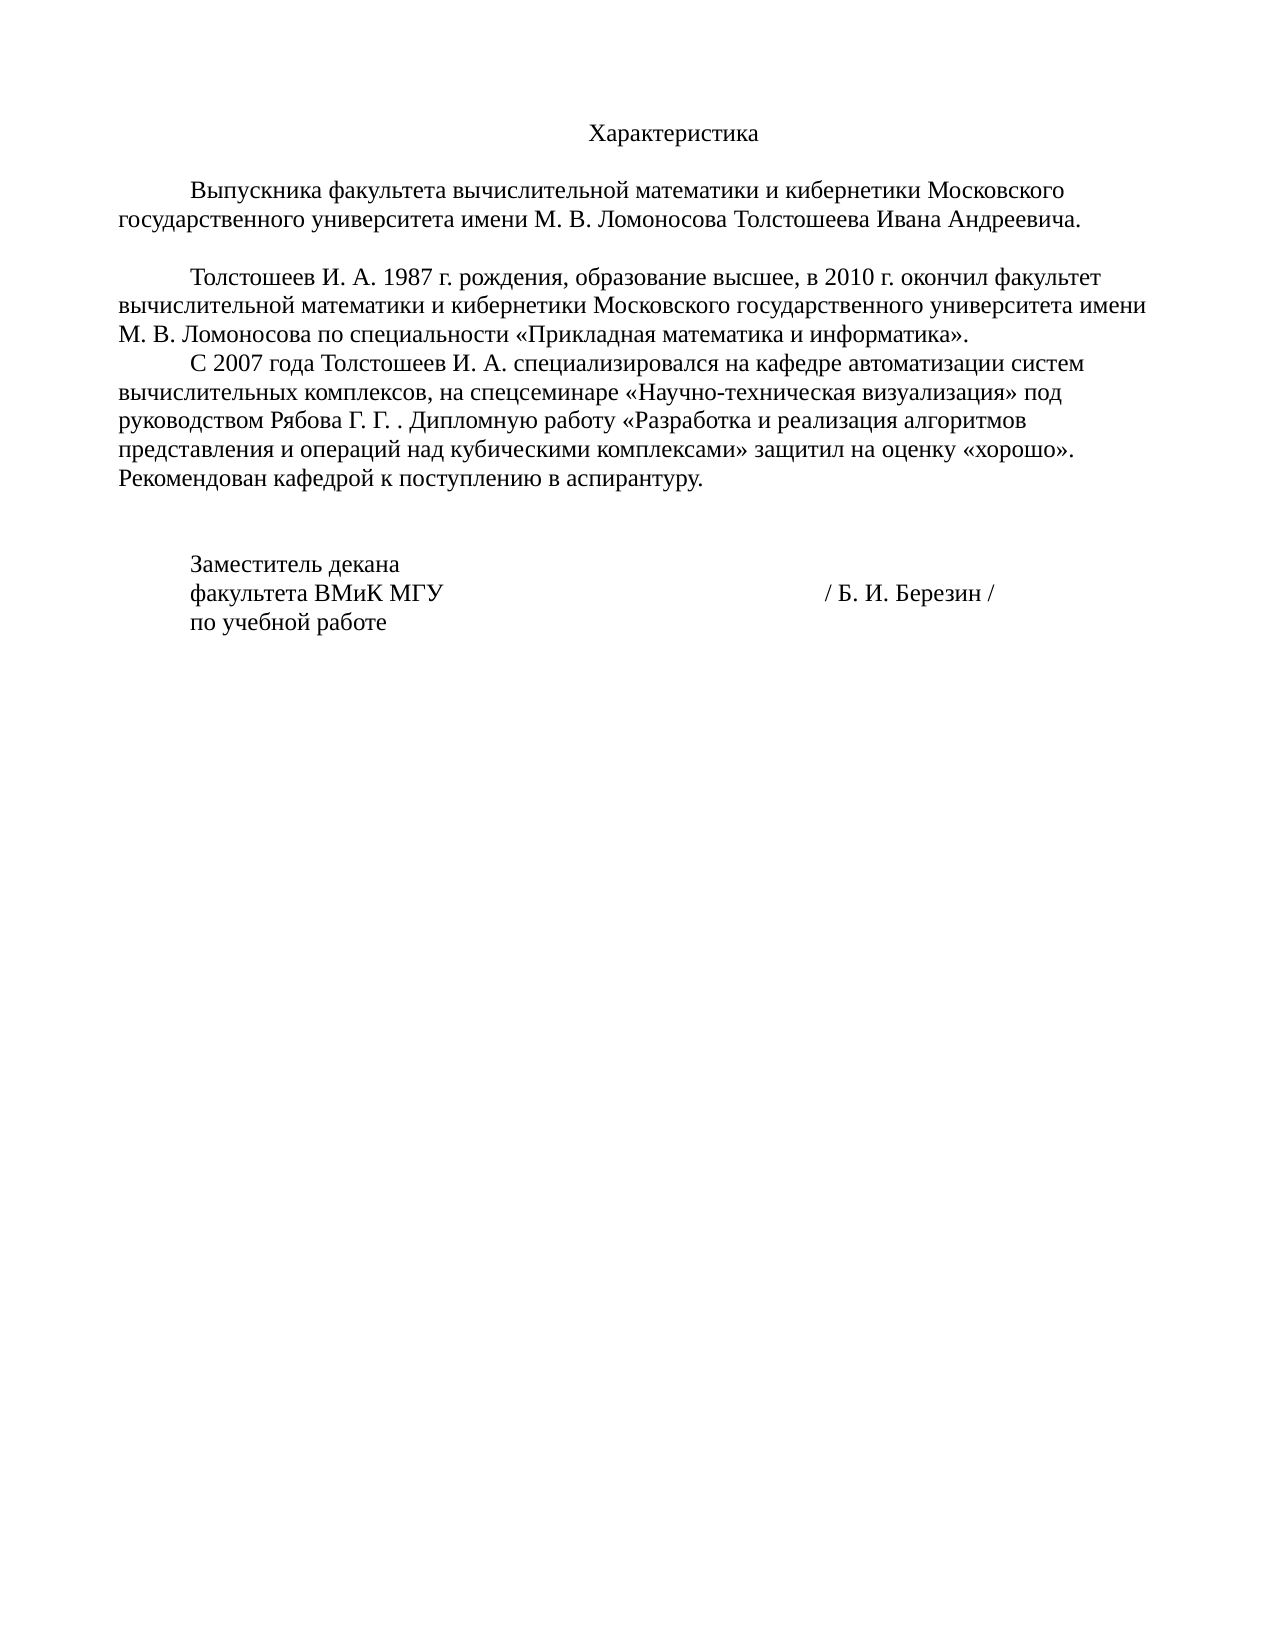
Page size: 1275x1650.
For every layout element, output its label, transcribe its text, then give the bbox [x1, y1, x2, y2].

text Заместитель декана [118, 549, 1157, 578]
text по учебной работе [118, 607, 1157, 636]
text Выпускника факультета вычислительной математики и кибернетики Московского государственного университета имени М. В. Ломоносова Толстошеева Ивана Андреевича. [118, 176, 1157, 233]
text Характеристика [118, 118, 1157, 147]
text факультета ВМиК МГУ / Б. И. Березин / [118, 578, 1157, 607]
text С 2007 года Толстошеев И. А. специализировался на кафедре автоматизации систем вычислительных комплексов, на спецсеминаре «Научно-техническая визуализация» под руководством Рябова Г. Г. . Дипломную работу «Разработка и реализация алгоритмов представления и операций над кубическими комплексами» защитил на оценку «хорошо». Рекомендован кафедрой к поступлению в аспирантуру. [118, 348, 1157, 492]
text Толстошеев И. А. 1987 г. рождения, образование высшее, в 2010 г. окончил факультет вычислительной математики и кибернетики Московского государственного университета имени М. В. Ломоносова по специальности «Прикладная математика и информатика». [118, 262, 1157, 348]
